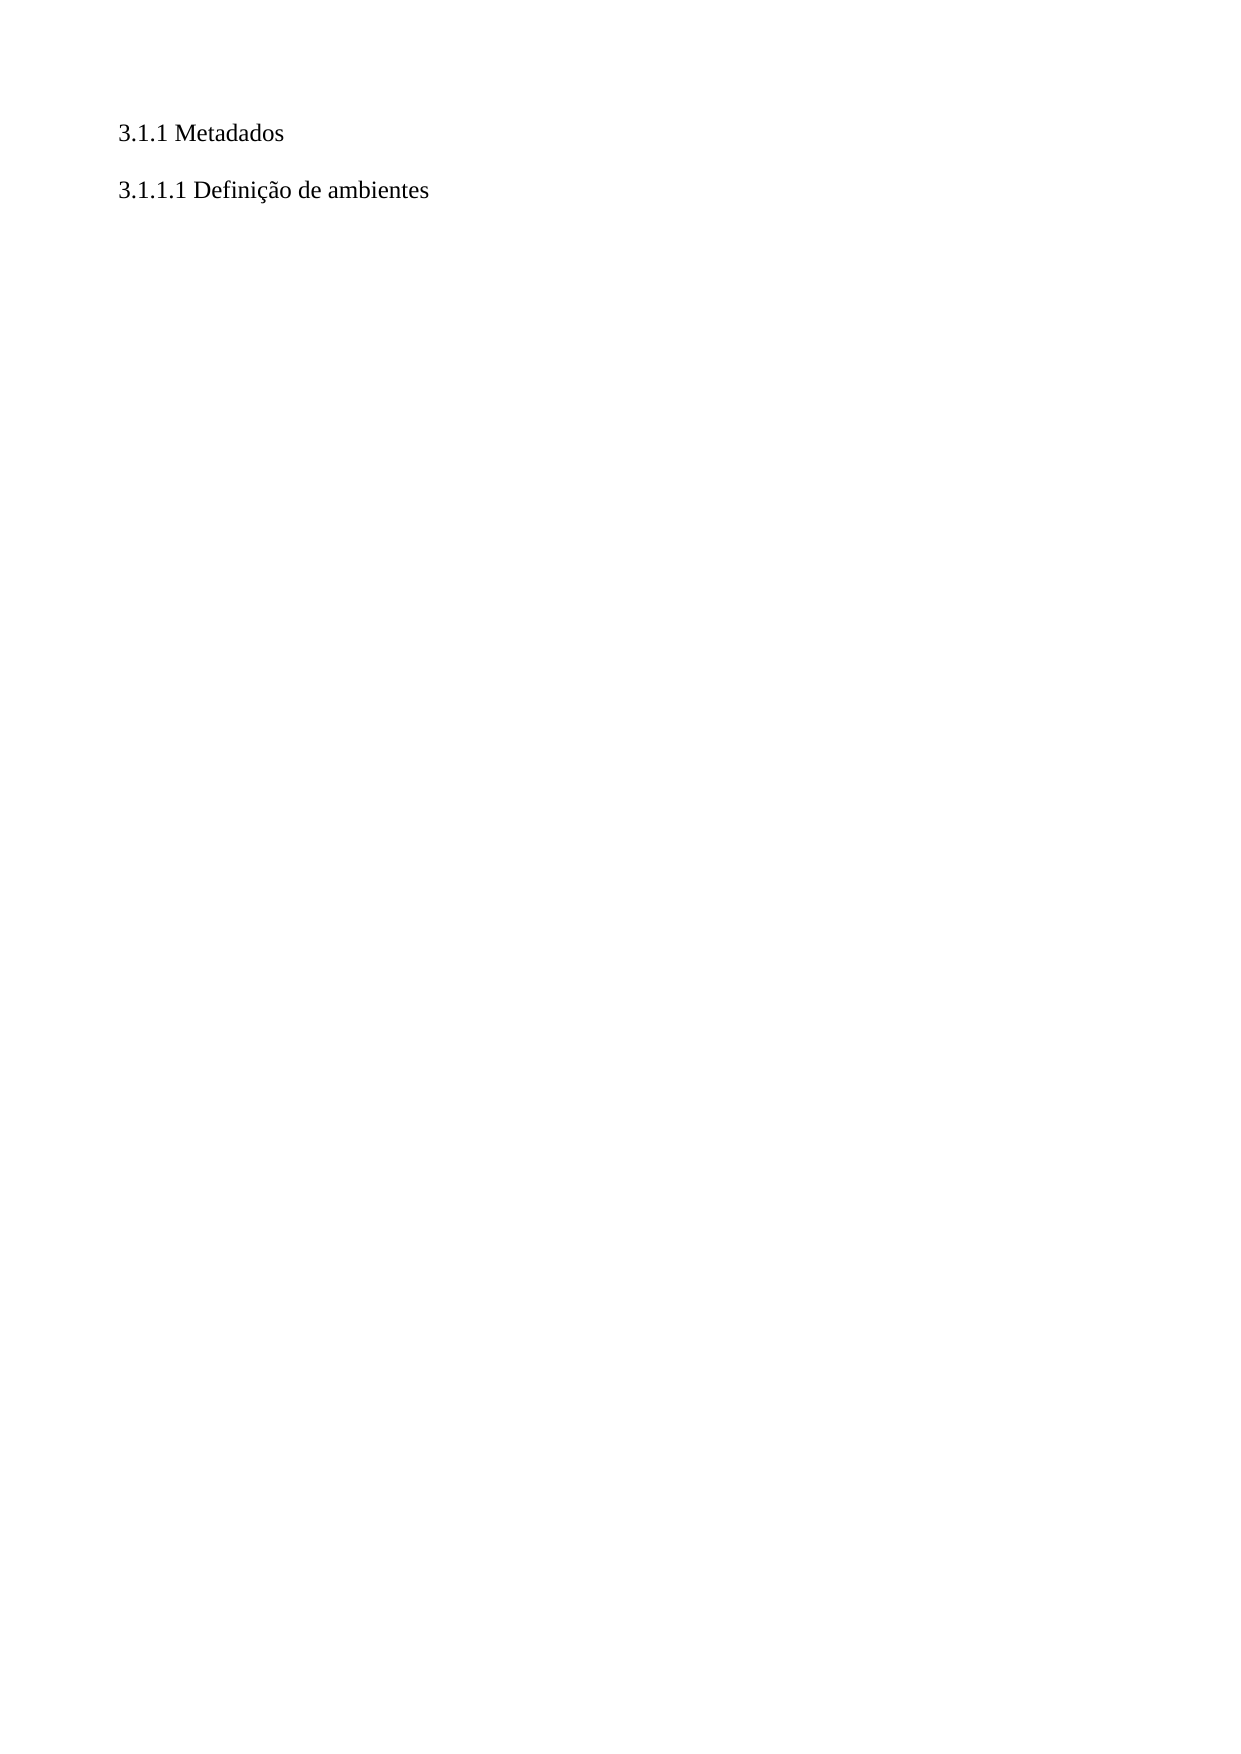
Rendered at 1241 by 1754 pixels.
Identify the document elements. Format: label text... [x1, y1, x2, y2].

text 3.1.1.1 Definição de ambientes [118, 176, 1122, 204]
text 3.1.1 Metadados [118, 118, 1122, 147]
